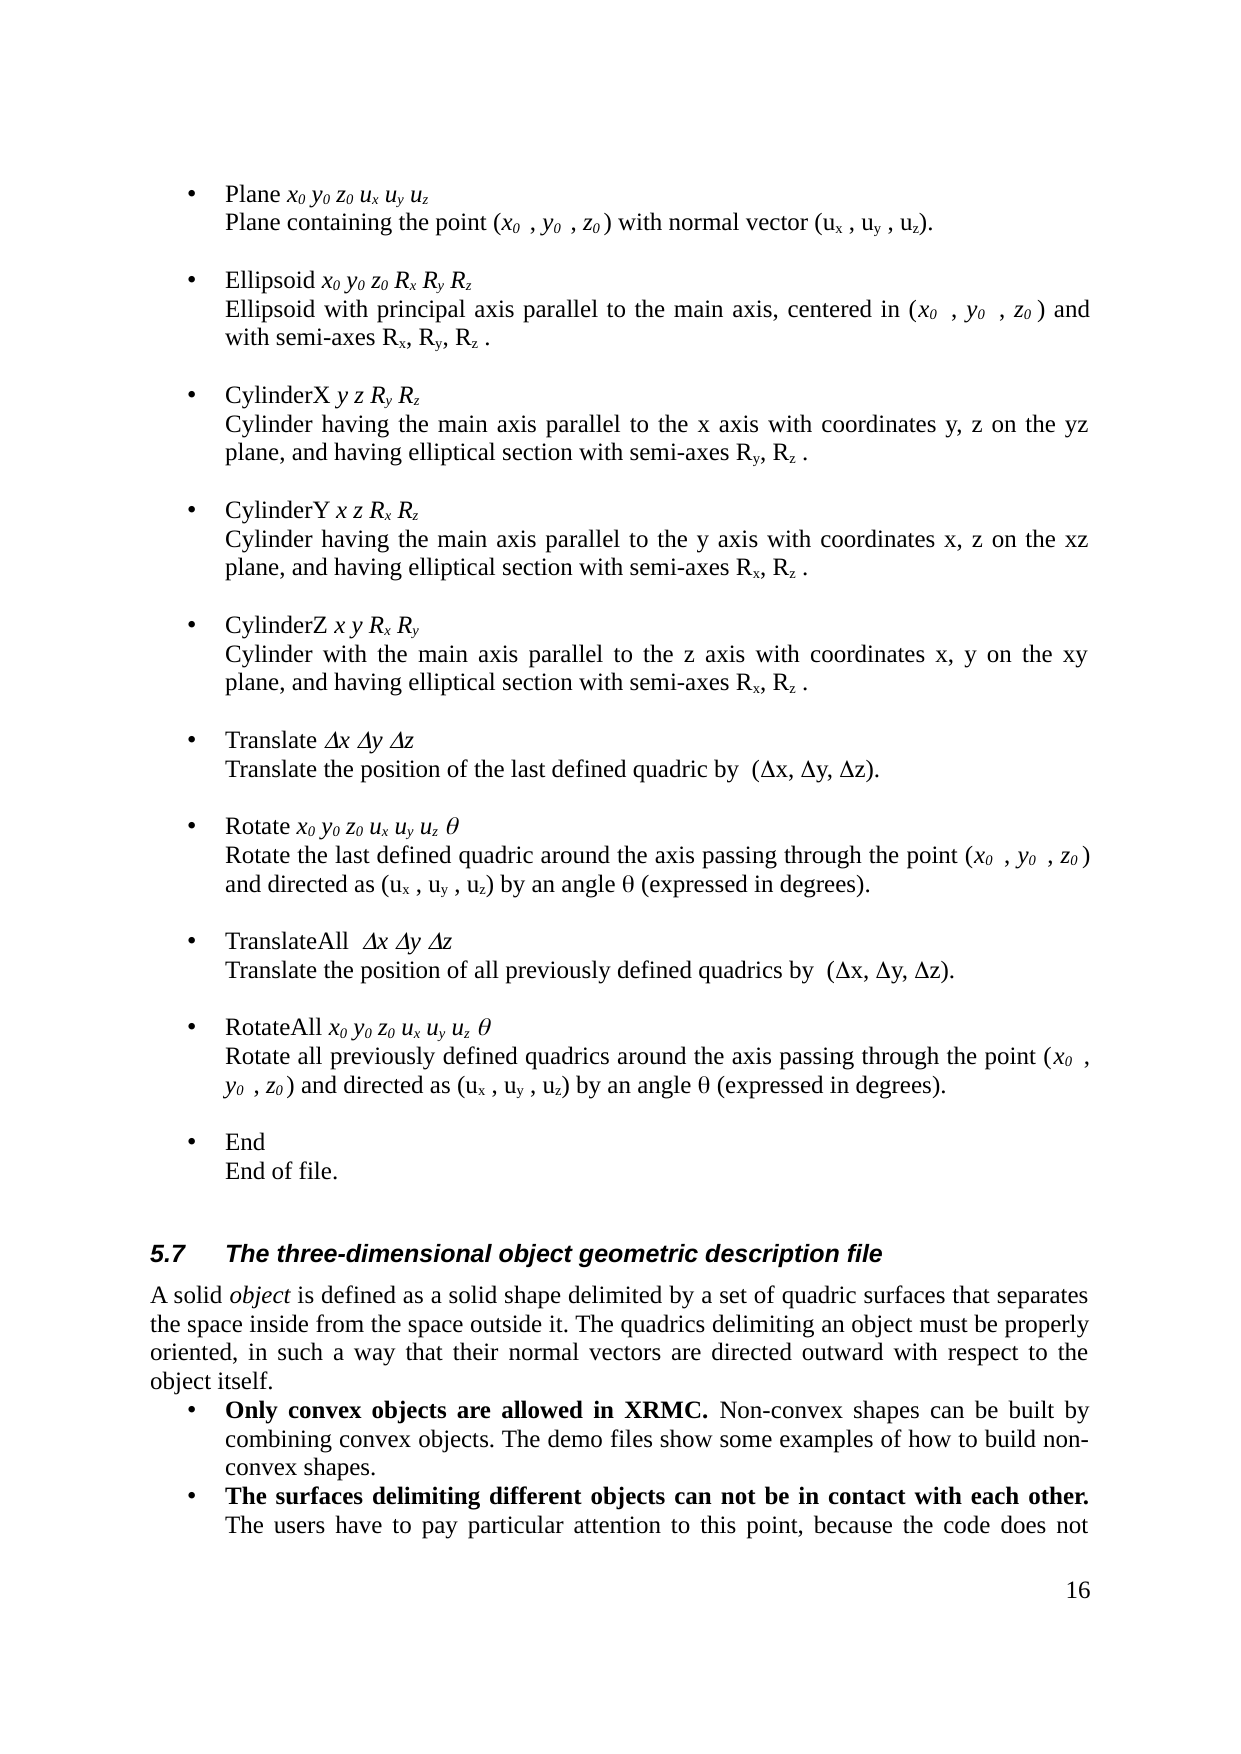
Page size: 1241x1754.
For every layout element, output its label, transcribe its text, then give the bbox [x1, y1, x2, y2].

list Ellipsoid with principal axis parallel to the main axis, centered in (x0 , y0 , z0 ) and with semi-axes Rx, Ry, Rz . [187, 294, 1090, 351]
list End [187, 1127, 1090, 1156]
list Translate Dx Dy Dz [187, 725, 1090, 754]
list CylinderX y z Ry Rz [187, 380, 1090, 409]
list RotateAll x0 y0 z0 ux uy uz q [187, 1012, 1090, 1041]
list Ellipsoid x0 y0 z0 Rx Ry Rz [187, 265, 1090, 294]
list Translate the position of all previously defined quadrics by (Dx, Dy, Dz). [187, 955, 1090, 984]
list Plane x0 y0 z0 ux uy uz [187, 179, 1090, 207]
list TranslateAll Dx Dy Dz [187, 926, 1090, 955]
list Only convex objects are allowed in XRMC. Non-convex shapes can be built by combining convex objects. The demo files show some examples of how to build non-convex shapes. [187, 1395, 1090, 1481]
list Rotate the last defined quadric around the axis passing through the point (x0 , y0 , z0 ) and directed as (ux , uy , uz) by an angle q (expressed in degrees). [187, 840, 1090, 897]
list Rotate all previously defined quadrics around the axis passing through the point (x0 , y0 , z0 ) and directed as (ux , uy , uz) by an angle q (expressed in degrees). [187, 1041, 1090, 1099]
list Plane containing the point (x0 , y0 , z0 ) with normal vector (ux , uy , uz). [187, 207, 1090, 236]
list CylinderY x z Rx Rz [187, 495, 1090, 524]
list Cylinder with the main axis parallel to the z axis with coordinates x, y on the xy plane, and having elliptical section with semi-axes Rx, Rz . [187, 639, 1090, 696]
subtitle The three-dimensional object geometric description file [150, 1239, 1090, 1267]
list The surfaces delimiting different objects can not be in contact with each other. The users have to pay particular attention to this point, because the code does not [187, 1481, 1090, 1539]
list Cylinder having the main axis parallel to the x axis with coordinates y, z on the yz plane, and having elliptical section with semi-axes Ry, Rz . [187, 409, 1090, 466]
text A solid object is defined as a solid shape delimited by a set of quadric surfaces that separates the space inside from the space outside it. The quadrics delimiting an object must be properly oriented, in such a way that their normal vectors are directed outward with respect to the object itself. [150, 1280, 1090, 1395]
list Cylinder having the main axis parallel to the y axis with coordinates x, z on the xz plane, and having elliptical section with semi-axes Rx, Rz . [187, 524, 1090, 581]
list Translate the position of the last defined quadric by (Dx, Dy, Dz). [187, 754, 1090, 782]
list Rotate x0 y0 z0 ux uy uz q [187, 811, 1090, 840]
list CylinderZ x y Rx Ry [187, 610, 1090, 639]
list End of file. [187, 1156, 1090, 1185]
